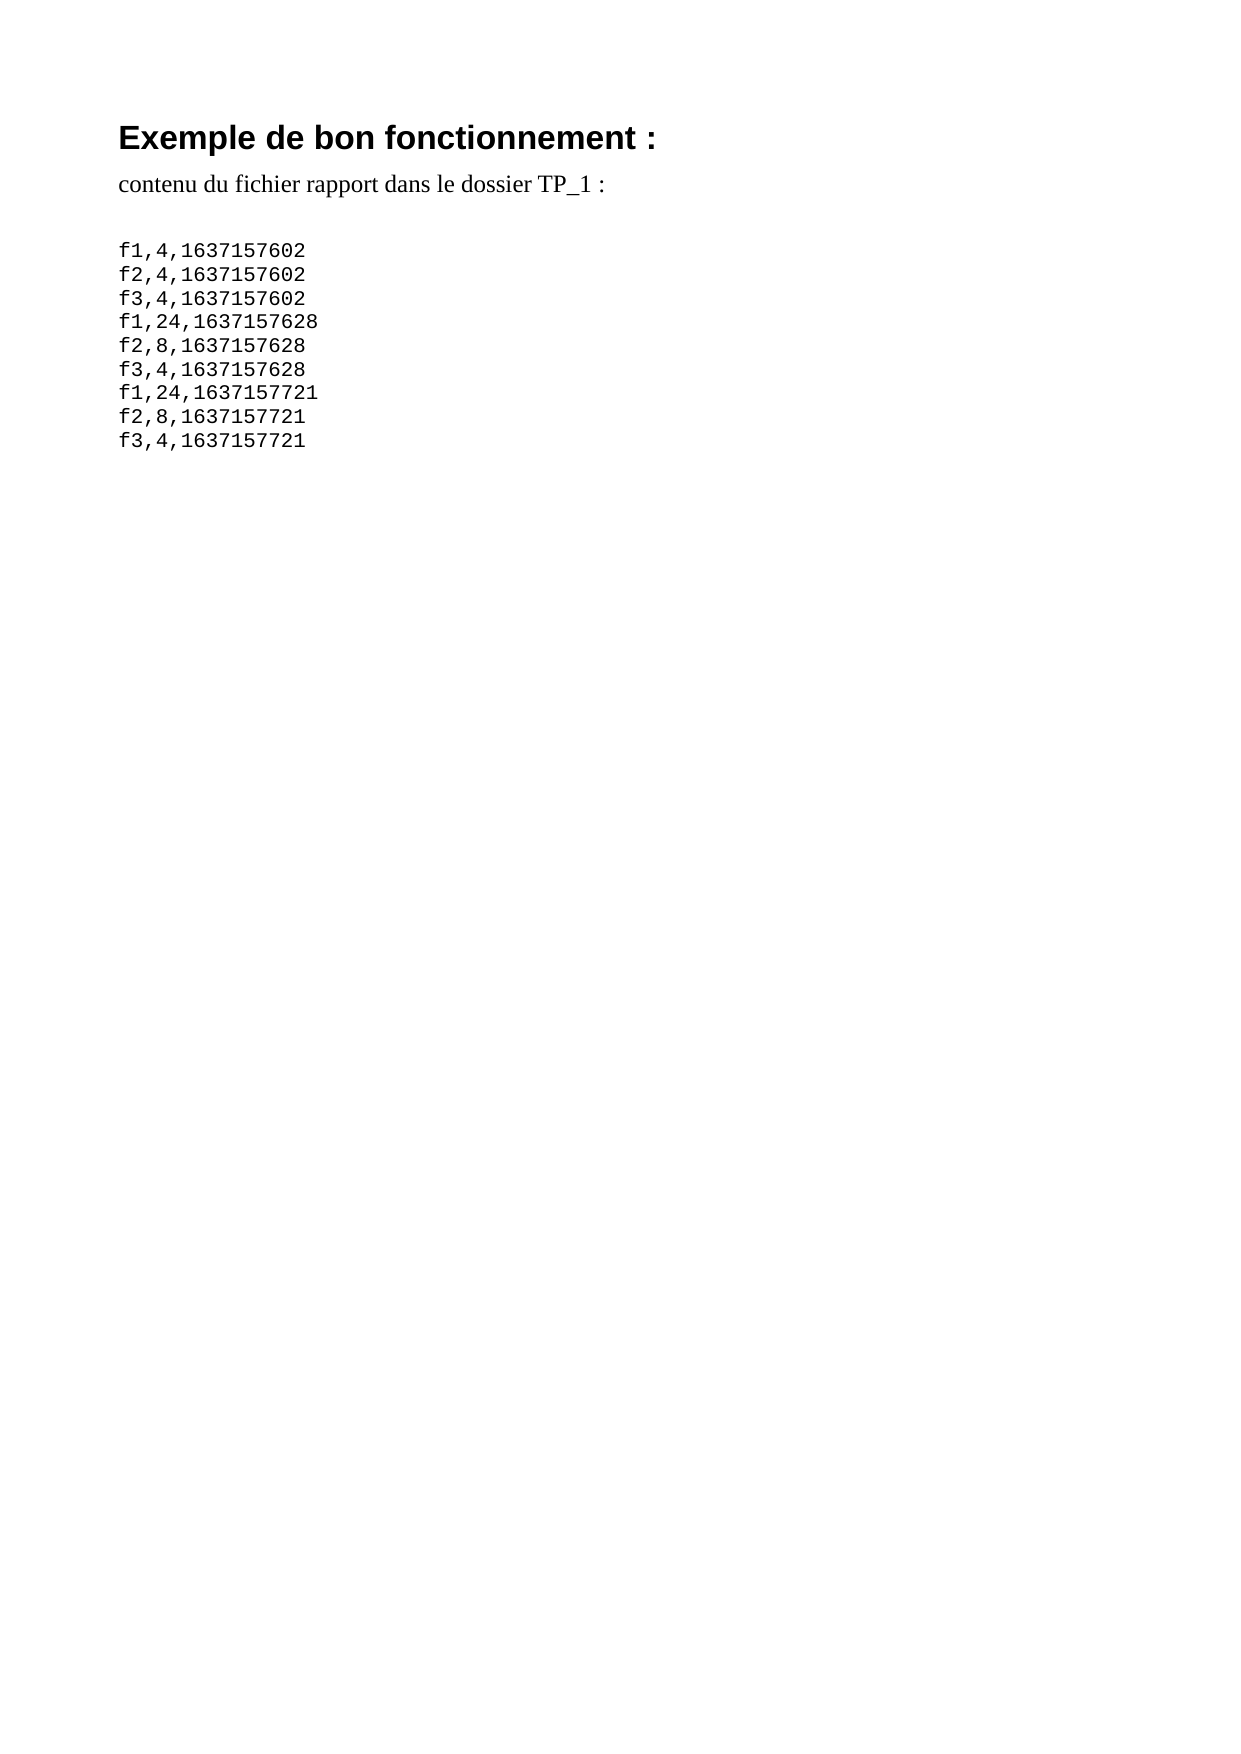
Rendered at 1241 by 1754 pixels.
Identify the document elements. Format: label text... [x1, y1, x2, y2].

text f3,4,1637157602 [118, 288, 1122, 311]
text f2,4,1637157602 [118, 264, 1122, 288]
text f1,24,1637157721 [118, 382, 1122, 406]
text f3,4,1637157721 [118, 430, 1122, 453]
text f2,8,1637157628 [118, 335, 1122, 359]
subtitle Exemple de bon fonctionnement : [118, 118, 1122, 157]
text contenu du fichier rapport dans le dossier TP_1 : [118, 169, 1122, 198]
text f3,4,1637157628 [118, 359, 1122, 382]
text f1,4,1637157602 [118, 241, 1122, 264]
text f2,8,1637157721 [118, 406, 1122, 430]
text f1,24,1637157628 [118, 311, 1122, 335]
